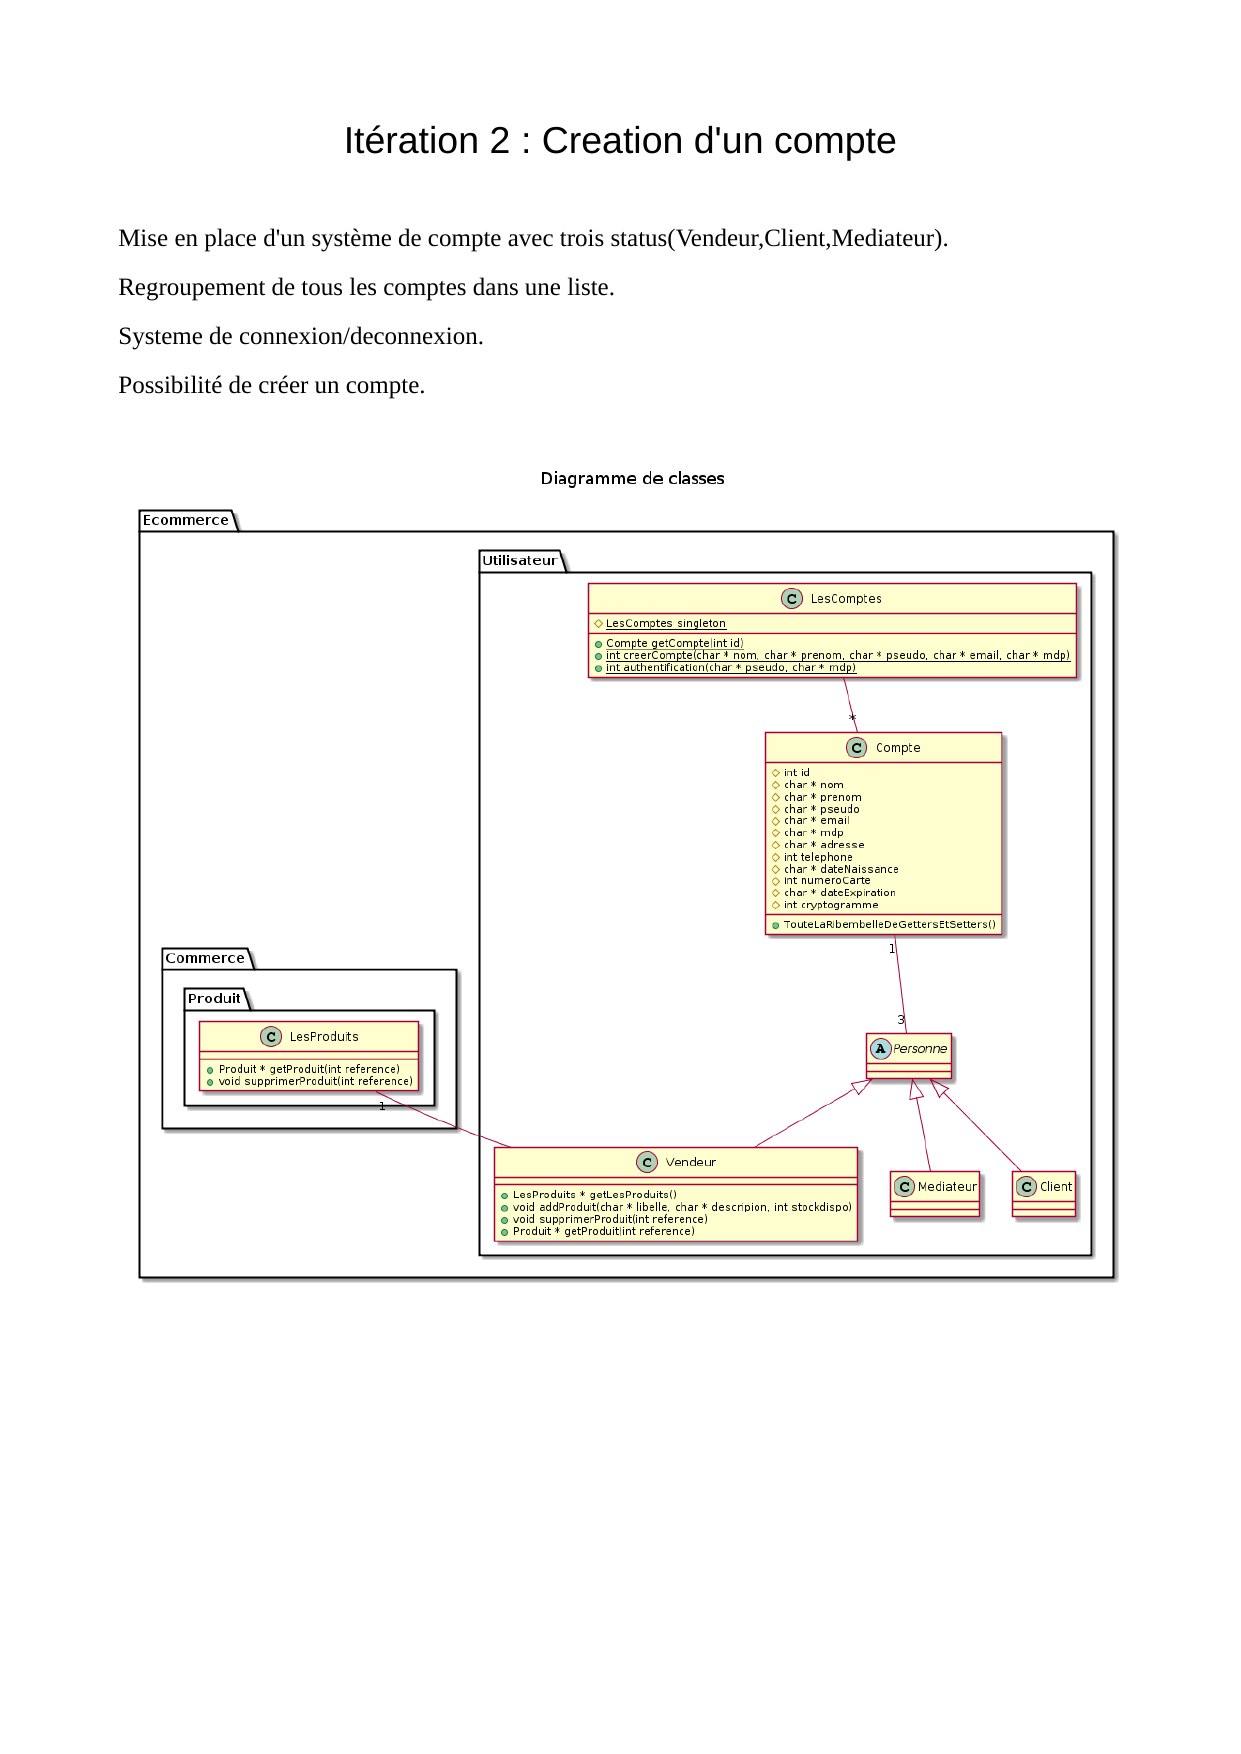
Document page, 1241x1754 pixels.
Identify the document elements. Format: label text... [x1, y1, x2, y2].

picture [118, 468, 1123, 1287]
text Systeme de connexion/deconnexion. [118, 321, 1122, 350]
subtitle Itération 2 : Creation d'un compte [118, 118, 1122, 161]
text Regroupement de tous les comptes dans une liste. [118, 272, 1122, 301]
text Possibilité de créer un compte. [118, 370, 1122, 399]
text Mise en place d'un système de compte avec trois status(Vendeur,Client,Mediateur). [118, 223, 1122, 252]
